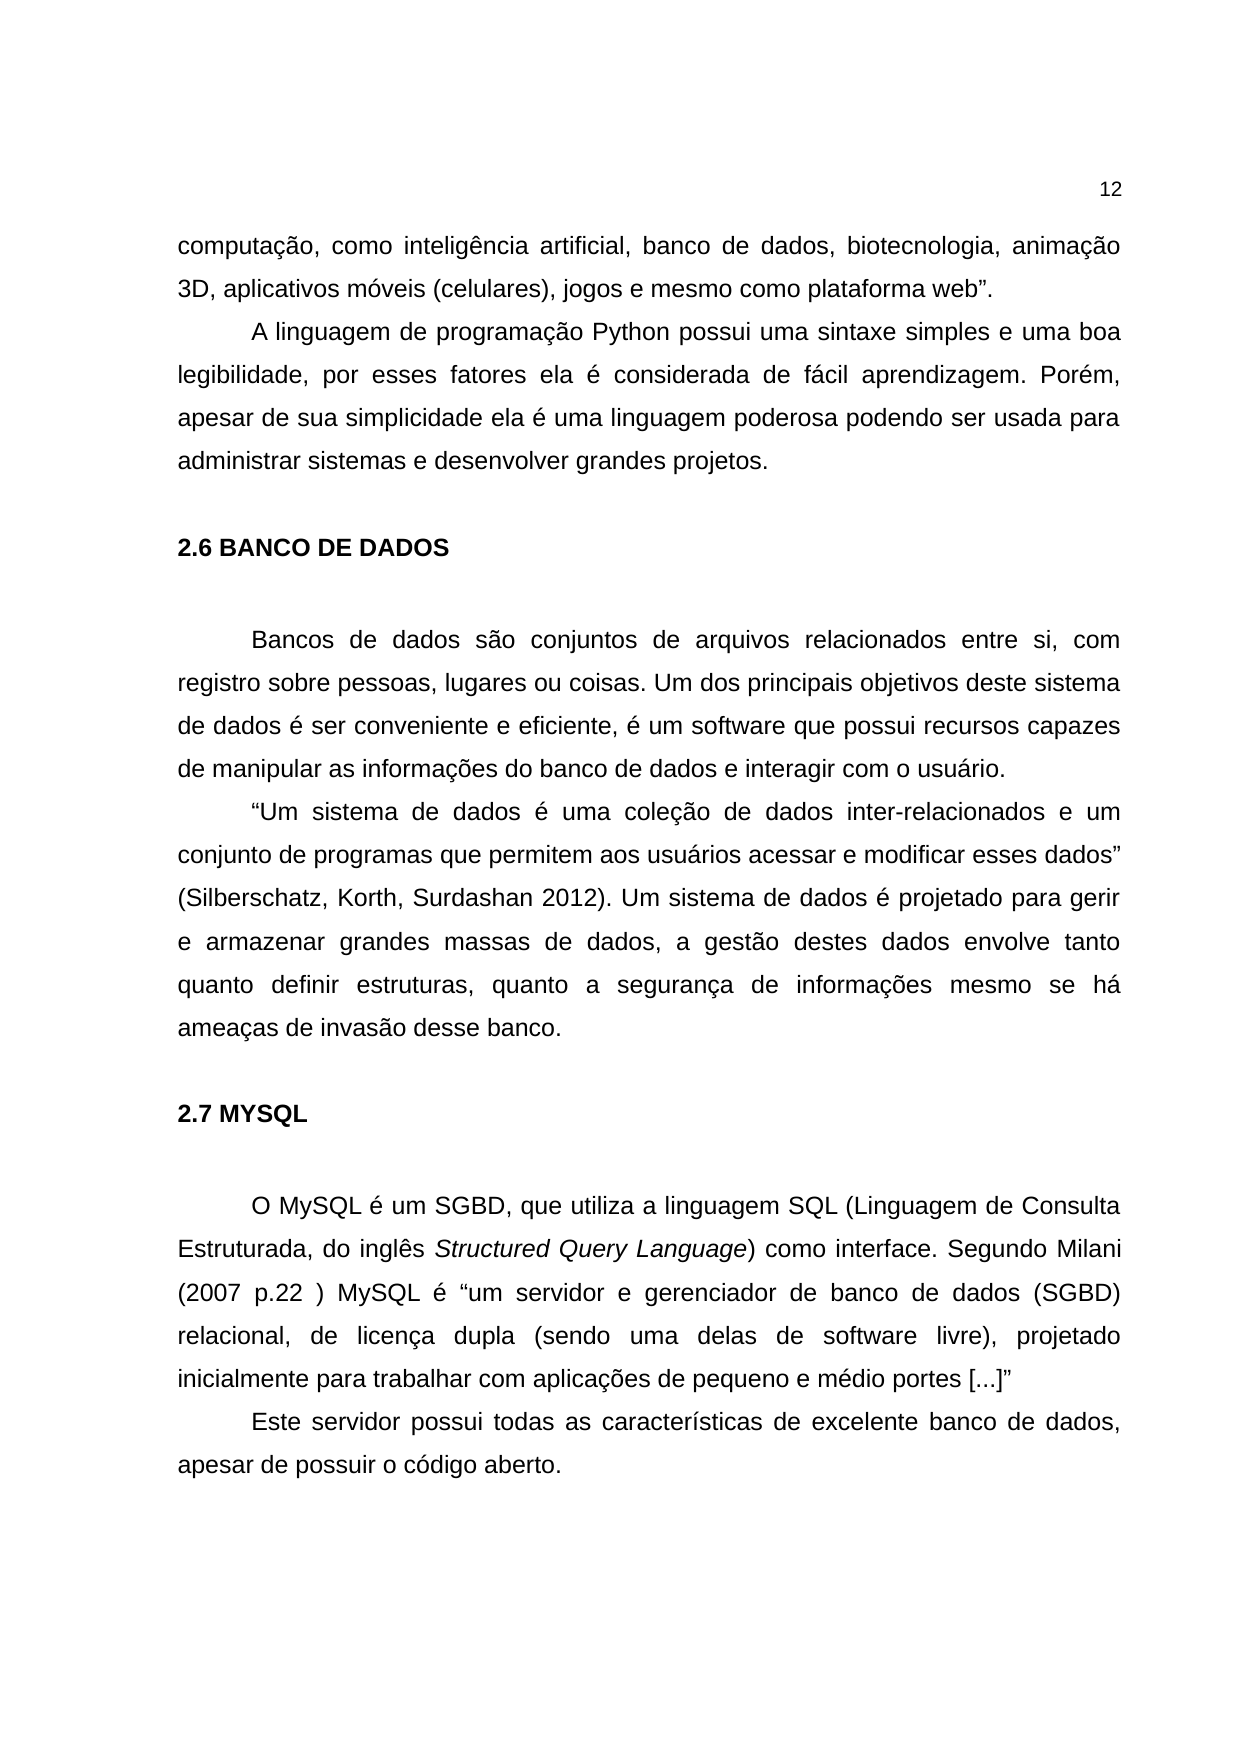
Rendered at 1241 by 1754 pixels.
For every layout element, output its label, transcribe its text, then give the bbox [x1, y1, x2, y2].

subtitle 2.7 MYSQL [177, 1099, 1122, 1128]
text Este servidor possui todas as características de excelente banco de dados, apesar de possuir o código aberto. [177, 1407, 1122, 1479]
text A linguagem de programação Python possui uma sintaxe simples e uma boa legibilidade, por esses fatores ela é considerada de fácil aprendizagem. Porém, apesar de sua simplicidade ela é uma linguagem poderosa podendo ser usada para administrar sistemas e desenvolver grandes projetos. [177, 317, 1122, 475]
text Bancos de dados são conjuntos de arquivos relacionados entre si, com registro sobre pessoas, lugares ou coisas. Um dos principais objetivos deste sistema de dados é ser conveniente e eficiente, é um software que possui recursos capazes de manipular as informações do banco de dados e interagir com o usuário. [177, 625, 1122, 783]
text computação, como inteligência artificial, banco de dados, biotecnologia, animação 3D, aplicativos móveis (celulares), jogos e mesmo como plataforma web”. [177, 231, 1122, 302]
subtitle 2.6 BANCO DE DADOS [177, 532, 1122, 561]
text O MySQL é um SGBD, que utiliza a linguagem SQL (Linguagem de Consulta Estruturada, do inglês Structured Query Language) como interface. Segundo Milani (2007 p.22 ) MySQL é “um servidor e gerenciador de banco de dados (SGBD) relacional, de licença dupla (sendo uma delas de software livre), projetado inicialmente para trabalhar com aplicações de pequeno e médio portes [...]” [177, 1191, 1122, 1392]
text “Um sistema de dados é uma coleção de dados inter-relacionados e um conjunto de programas que permitem aos usuários acessar e modificar esses dados” (Silberschatz, Korth, Surdashan 2012). Um sistema de dados é projetado para gerir e armazenar grandes massas de dados, a gestão destes dados envolve tanto quanto definir estruturas, quanto a segurança de informações mesmo se há ameaças de invasão desse banco. [177, 797, 1122, 1042]
